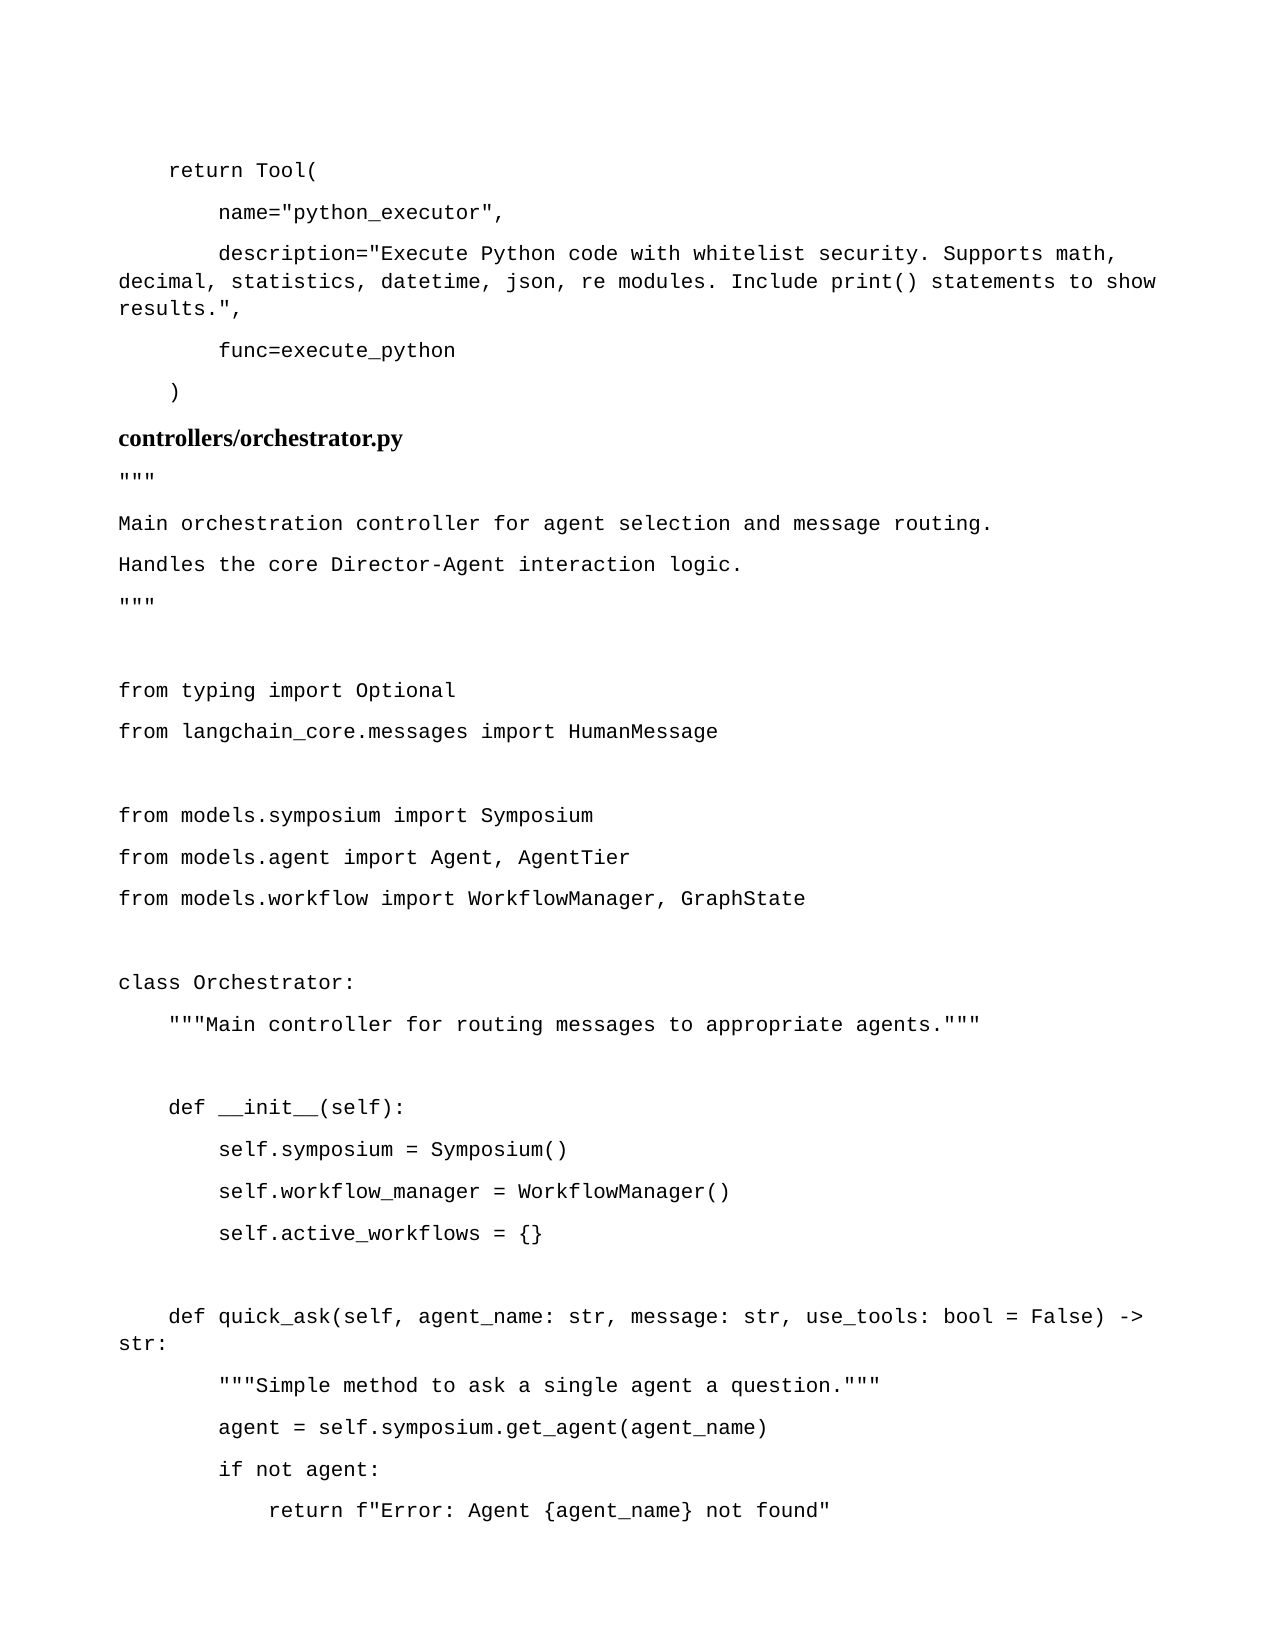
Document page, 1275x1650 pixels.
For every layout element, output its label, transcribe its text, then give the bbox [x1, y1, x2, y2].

text return Tool( [118, 160, 1157, 183]
text Main orchestration controller for agent selection and message routing. [118, 512, 1157, 536]
text func=execute_python [118, 339, 1157, 363]
text self.workflow_manager = WorkflowManager() [118, 1181, 1157, 1204]
text from models.symposium import Symposium [118, 805, 1157, 828]
text Handles the core Director-Agent interaction logic. [118, 554, 1157, 578]
subtitle controllers/orchestrator.py [118, 423, 1157, 452]
text self.active_workflows = {} [118, 1223, 1157, 1246]
text """ [118, 471, 1157, 494]
text if not agent: [118, 1459, 1157, 1482]
text agent = self.symposium.get_agent(agent_name) [118, 1417, 1157, 1441]
text name="python_executor", [118, 202, 1157, 225]
text def quick_ask(self, agent_name: str, message: str, use_tools: bool = False) -> str: [118, 1306, 1157, 1357]
text """Simple method to ask a single agent a question.""" [118, 1375, 1157, 1399]
text description="Execute Python code with whitelist security. Supports math, decimal, statistics, datetime, json, re modules. Include print() statements to show results.", [118, 243, 1157, 321]
text self.symposium = Symposium() [118, 1139, 1157, 1163]
text ) [118, 381, 1157, 405]
text """Main controller for routing messages to appropriate agents.""" [118, 1014, 1157, 1037]
text from typing import Optional [118, 679, 1157, 703]
text def __init__(self): [118, 1097, 1157, 1121]
text class Orchestrator: [118, 972, 1157, 996]
text """ [118, 596, 1157, 620]
text from models.agent import Agent, AgentTier [118, 847, 1157, 870]
text from langchain_core.messages import HumanMessage [118, 721, 1157, 745]
text from models.workflow import WorkflowManager, GraphState [118, 888, 1157, 912]
text return f"Error: Agent {agent_name} not found" [118, 1500, 1157, 1524]
